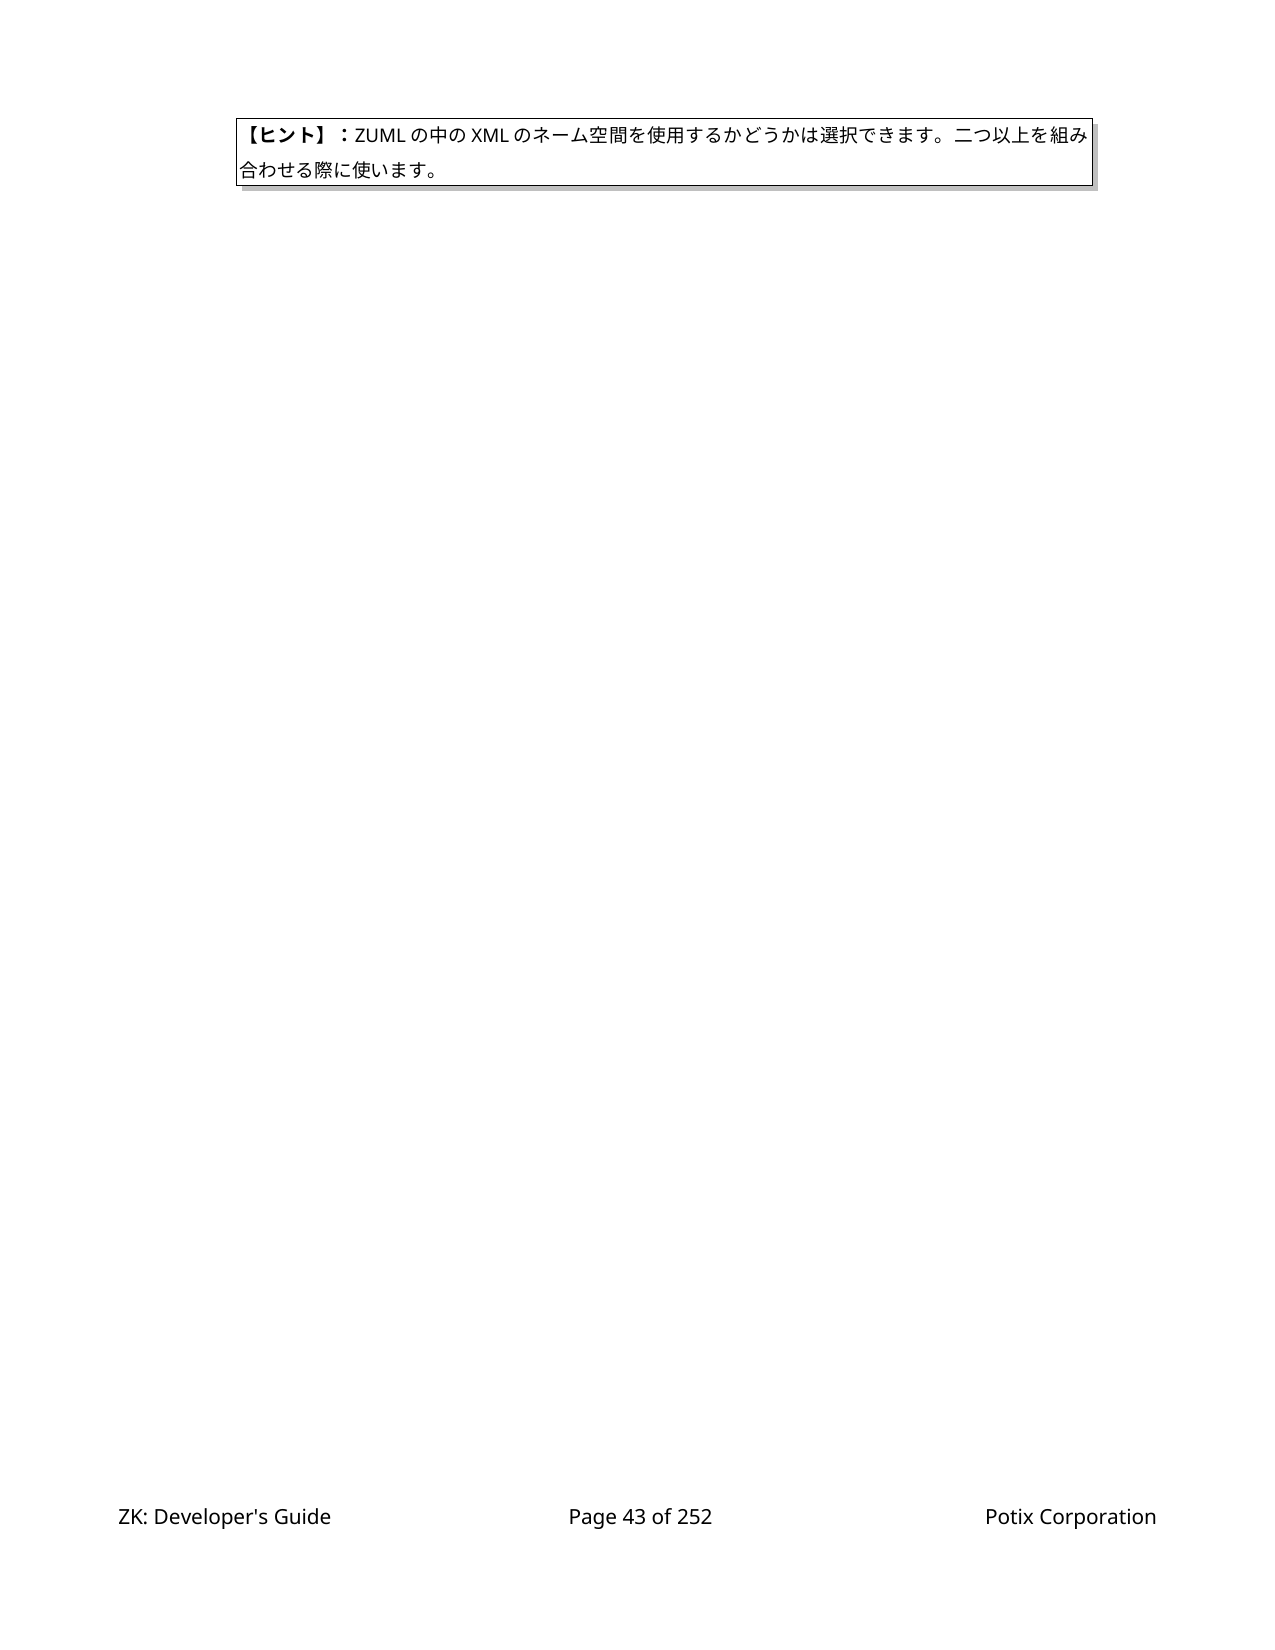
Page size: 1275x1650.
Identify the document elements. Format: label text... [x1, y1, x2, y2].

text 【ヒント】：ZUMLの中のXMLのネーム空間を使用するかどうかは選択できます。二つ以上を組み合わせる際に使います。 [237, 119, 1092, 185]
